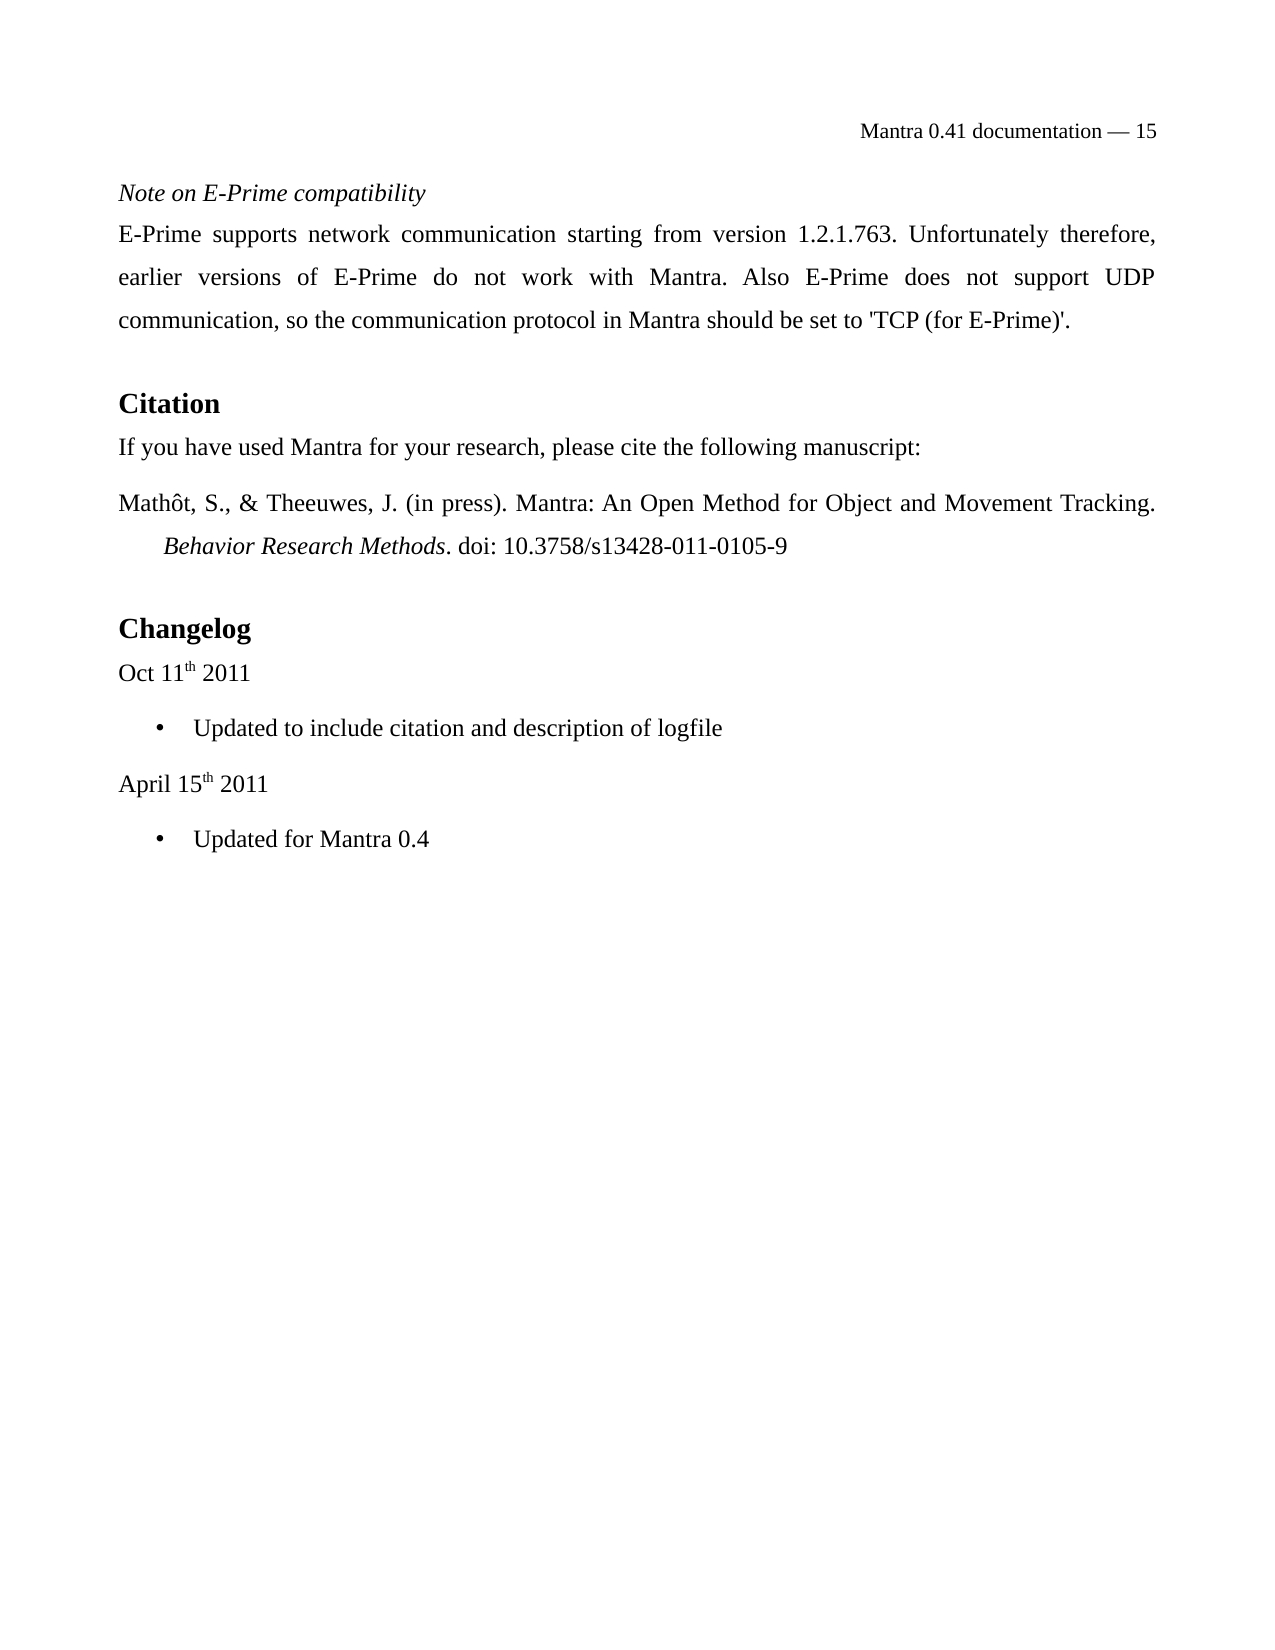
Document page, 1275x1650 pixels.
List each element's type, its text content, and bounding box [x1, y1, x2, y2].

text Mathôt, S., & Theeuwes, J. (in press). Mantra: An Open Method for Object and Movement Tracking. Behavior Research Methods. doi: 10.3758/s13428-011-0105-9 [118, 488, 1157, 560]
text April 15th 2011 [118, 769, 1157, 798]
text Oct 11th 2011 [118, 658, 1157, 686]
subtitle Citation [118, 386, 1157, 420]
subtitle Note on E-Prime compatibility [118, 178, 1157, 207]
text If you have used Mantra for your research, please cite the following manuscript: [118, 432, 1157, 461]
list Updated for Mantra 0.4 [156, 824, 1157, 853]
subtitle Changelog [118, 612, 1157, 645]
text E-Prime supports network communication starting from version 1.2.1.763. Unfortunately therefore, earlier versions of E-Prime do not work with Mantra. Also E-Prime does not support UDP communication, so the communication protocol in Mantra should be set to 'TCP (for E-Prime)'. [118, 219, 1157, 334]
list Updated to include citation and description of logfile [156, 713, 1157, 742]
